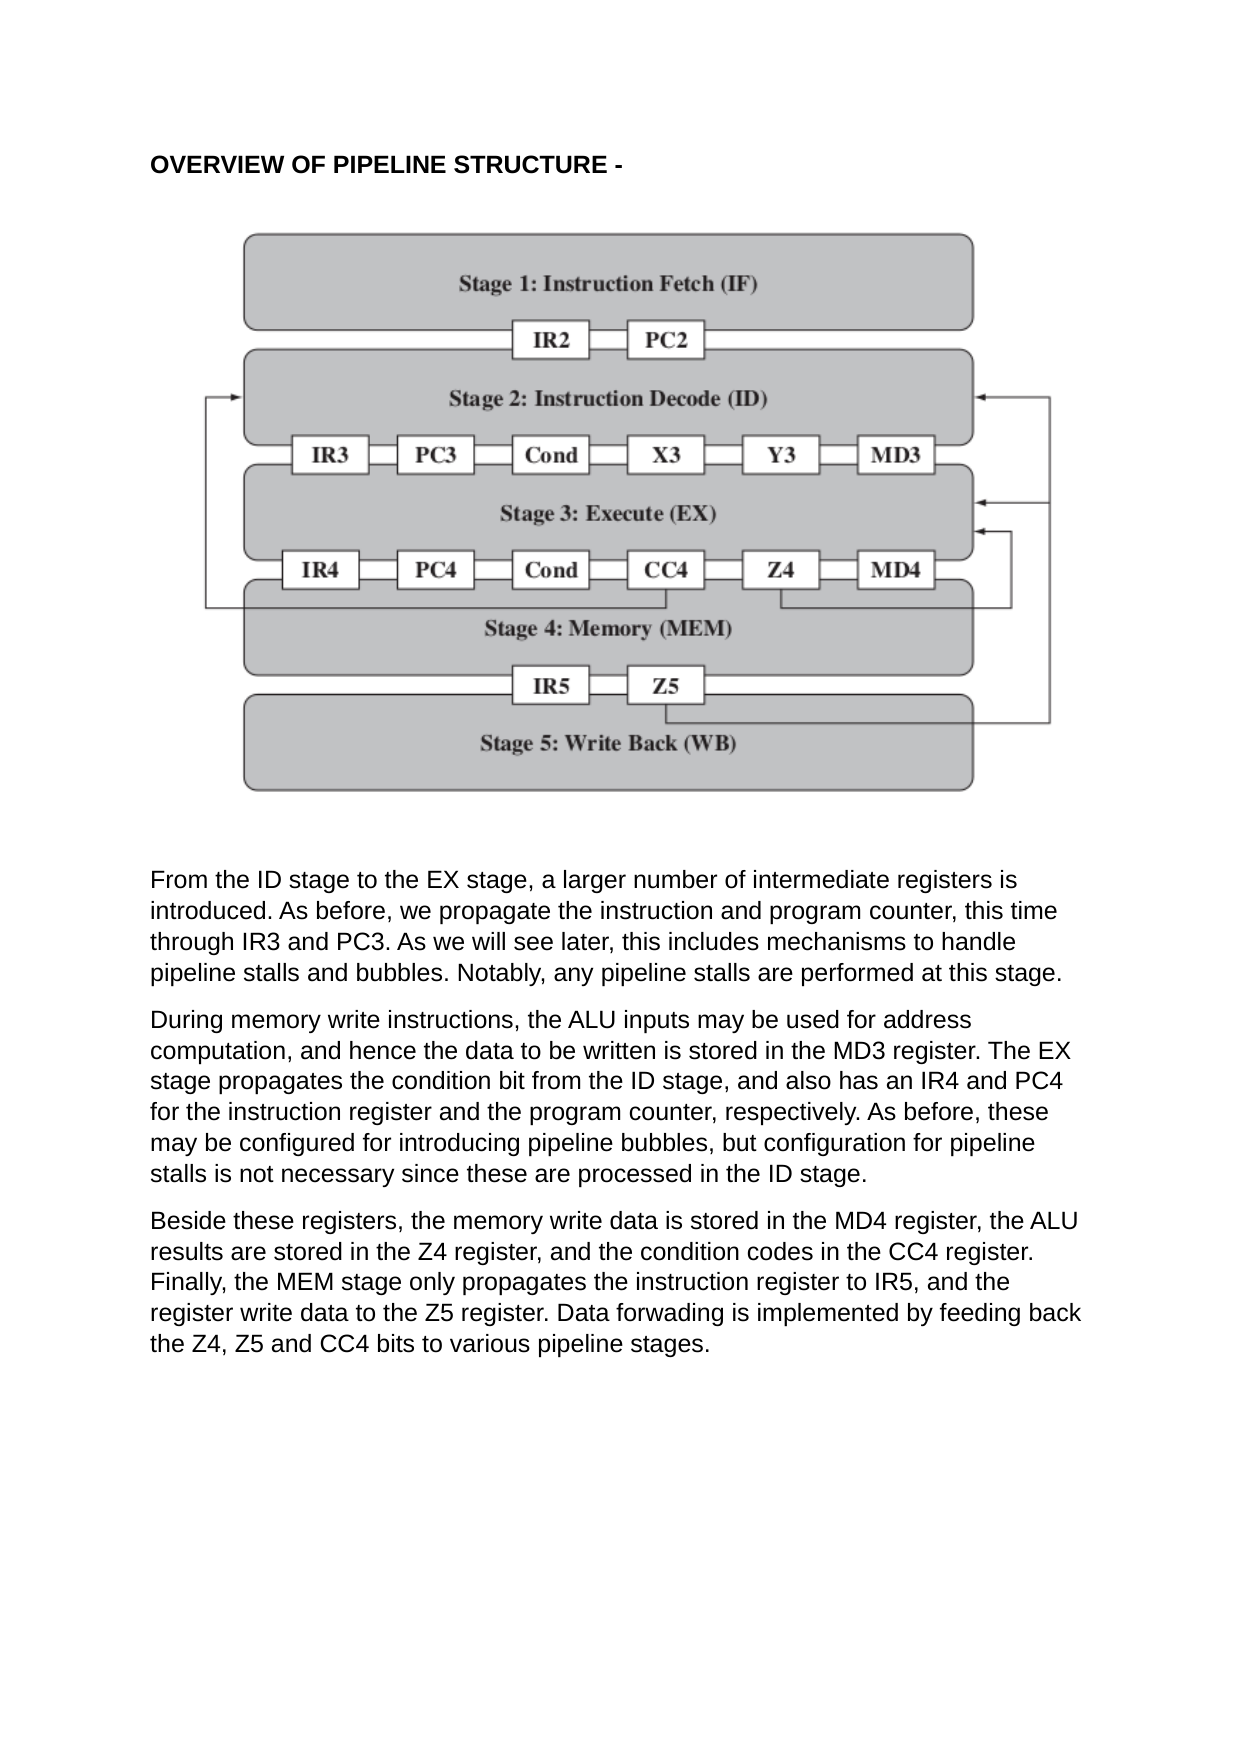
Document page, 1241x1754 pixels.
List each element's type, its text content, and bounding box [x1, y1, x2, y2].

text OVERVIEW OF PIPELINE STRUCTURE - [150, 150, 1090, 179]
text From the ID stage to the EX stage, a larger number of intermediate registers is introduced. As before, we propagate the instruction and program counter, this time through IR3 and PC3. As we will see later, this includes mechanisms to handle pipeline stalls and bubbles. Notably, any pipeline stalls are performed at this stage. [150, 865, 1090, 986]
text Beside these registers, the memory write data is stored in the MD4 register, the ALU results are stored in the Z4 register, and the condition codes in the CC4 register. Finally, the MEM stage only propagates the instruction register to IR5, and the register write data to the Z5 register. Data forwading is implemented by feeding back the Z4, Z5 and CC4 bits to various pipeline stages. [150, 1206, 1090, 1358]
text During memory write instructions, the ALU inputs may be used for address computation, and hence the data to be written is stored in the MD3 register. The EX stage propagates the condition bit from the ID stage, and also has an IR4 and PC4 for the instruction register and the program counter, respectively. As before, these may be configured for introducing pipeline bubbles, but configuration for pipeline stalls is not necessary since these are processed in the ID stage. [150, 1005, 1090, 1187]
picture [150, 216, 1091, 816]
